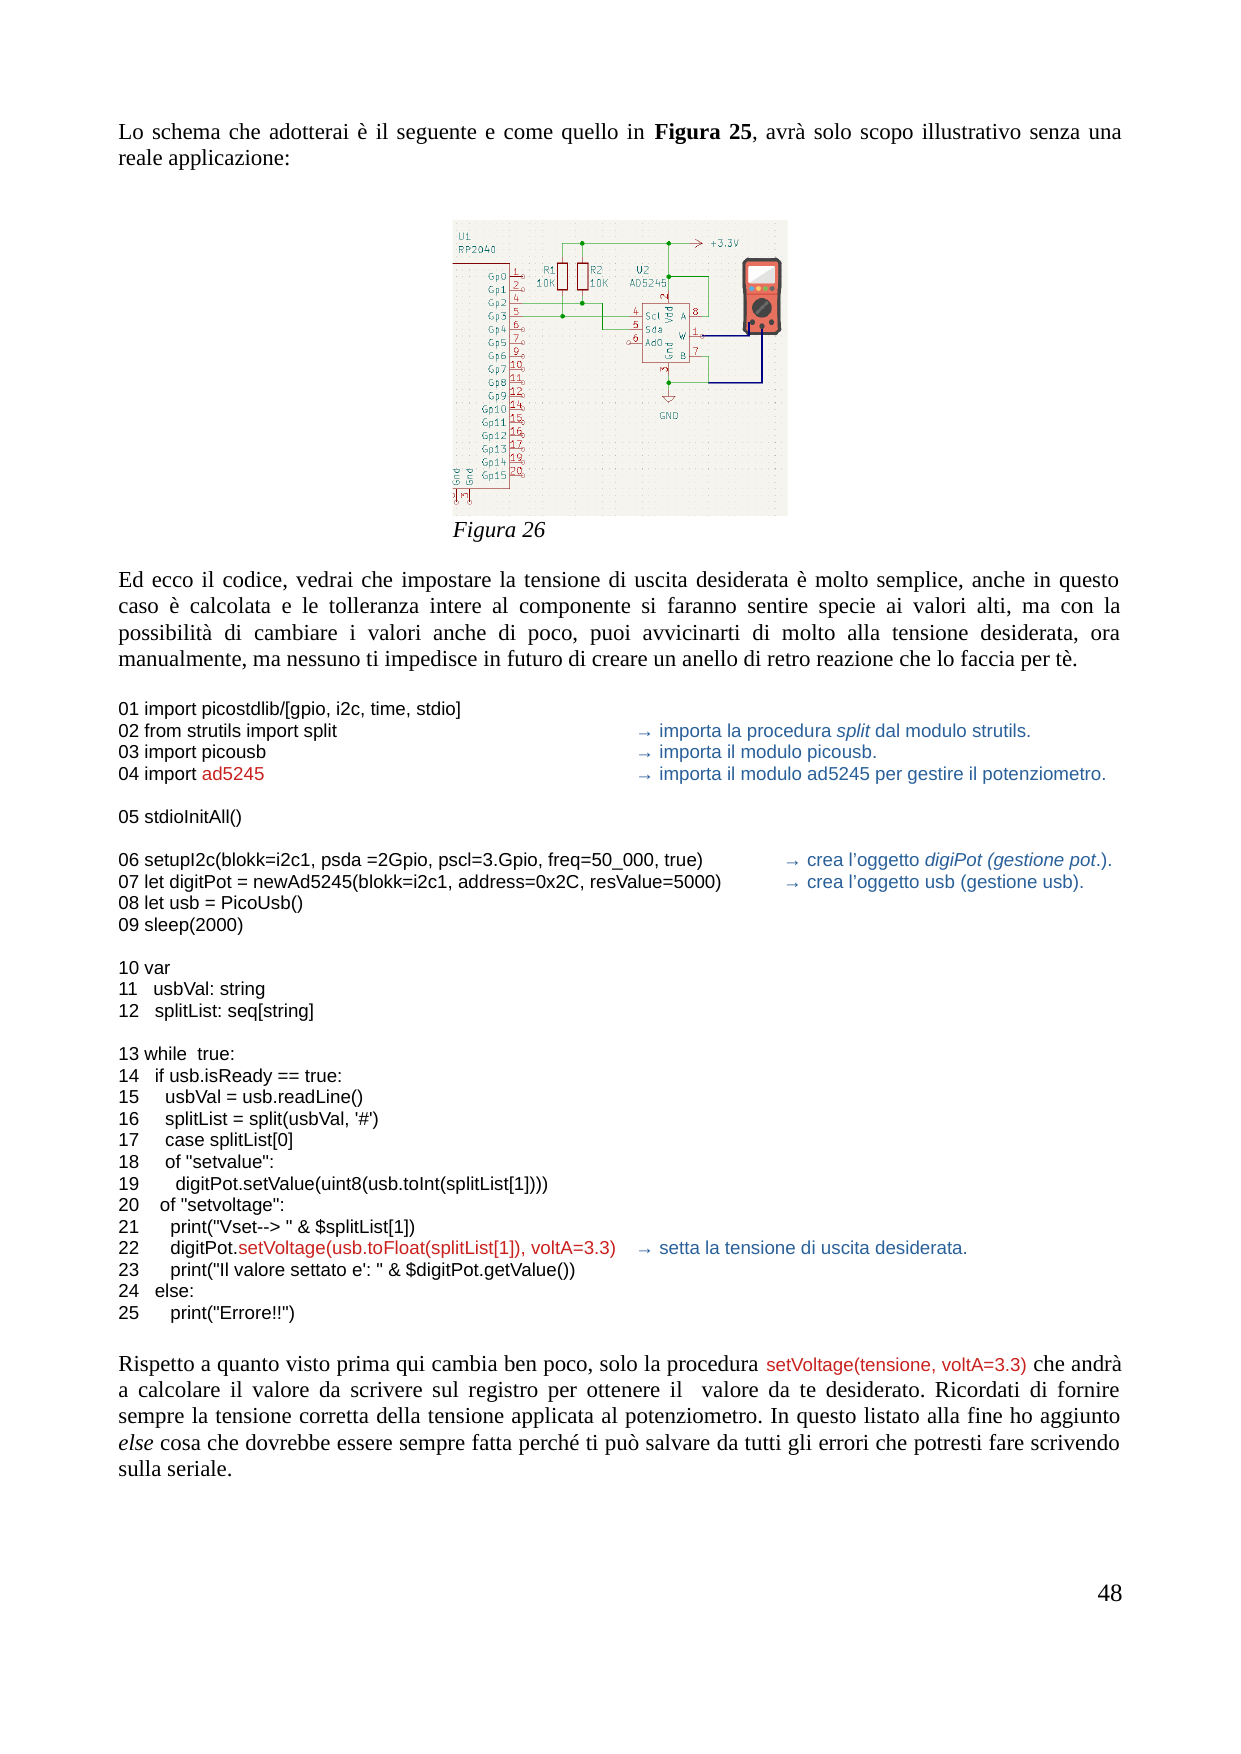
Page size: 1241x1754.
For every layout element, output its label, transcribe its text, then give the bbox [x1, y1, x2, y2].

text Figura 26 [453, 516, 787, 542]
text 10 var [118, 957, 1122, 978]
text 17 case splitList[0] [118, 1129, 1122, 1151]
text Lo schema che adotterai è il seguente e come quello in Figura 25, avrà solo scopo illustrativo senza una reale applicazione: [118, 118, 1122, 171]
text 04 import ad5245 → importa il modulo ad5245 per gestire il potenziometro. [118, 763, 1122, 784]
text 12 splitList: seq[string] [118, 1000, 1122, 1021]
picture [452, 220, 788, 516]
text 25 print("Errore!!") [118, 1302, 1122, 1323]
text 21 print("Vset--> " & $splitList[1]) [118, 1215, 1122, 1237]
text 16 splitList = split(usbVal, '#') [118, 1108, 1122, 1129]
text 18 of "setvalue": [118, 1151, 1122, 1172]
text 06 setupI2c(blokk=i2c1, psda =2Gpio, pscl=3.Gpio, freq=50_000, true) → crea l’oggetto digiPot (gestione pot.). [118, 849, 1122, 870]
text 01 import picostdlib/[gpio, i2c, time, stdio] [118, 698, 1122, 719]
text 13 while true: [118, 1043, 1122, 1064]
text 14 if usb.isReady == true: [118, 1064, 1122, 1086]
text 22 digitPot.setVoltage(usb.toFloat(splitList[1]), voltA=3.3) → setta la tensione di uscita desiderata. [118, 1237, 1122, 1258]
text 03 import picousb → importa il modulo picousb. [118, 741, 1122, 763]
text 07 let digitPot = newAd5245(blokk=i2c1, address=0x2C, resValue=5000) → crea l’oggetto usb (gestione usb). [118, 870, 1122, 892]
text 11 usbVal: string [118, 978, 1122, 1000]
text 05 stdioInitAll() [118, 806, 1122, 827]
text 24 else: [118, 1280, 1122, 1302]
text Rispetto a quanto visto prima qui cambia ben poco, solo la procedura setVoltage(tensione, voltA=3.3) che andrà a calcolare il valore da scrivere sul registro per ottenere il valore da te desiderato. Ricordati di fornire sempre la tensione corretta della tensione applicata al potenziometro. In questo listato alla fine ho aggiunto else cosa che dovrebbe essere sempre fatta perché ti può salvare da tutti gli errori che potresti fare scrivendo sulla seriale. [118, 1349, 1122, 1481]
text 23 print("Il valore settato e': " & $digitPot.getValue()) [118, 1258, 1122, 1280]
text 02 from strutils import split → importa la procedura split dal modulo strutils. [118, 719, 1122, 741]
text 09 sleep(2000) [118, 913, 1122, 935]
text 19 digitPot.setValue(uint8(usb.toInt(splitList[1]))) [118, 1172, 1122, 1194]
text 08 let usb = PicoUsb() [118, 892, 1122, 913]
text 15 usbVal = usb.readLine() [118, 1086, 1122, 1108]
text 20 of "setvoltage": [118, 1194, 1122, 1215]
text Ed ecco il codice, vedrai che impostare la tensione di uscita desiderata è molto semplice, anche in questo caso è calcolata e le tolleranza intere al componente si faranno sentire specie ai valori alti, ma con la possibilità di cambiare i valori anche di poco, puoi avvicinarti di molto alla tensione desiderata, ora manualmente, ma nessuno ti impedisce in futuro di creare un anello di retro reazione che lo faccia per tè. [118, 566, 1122, 672]
